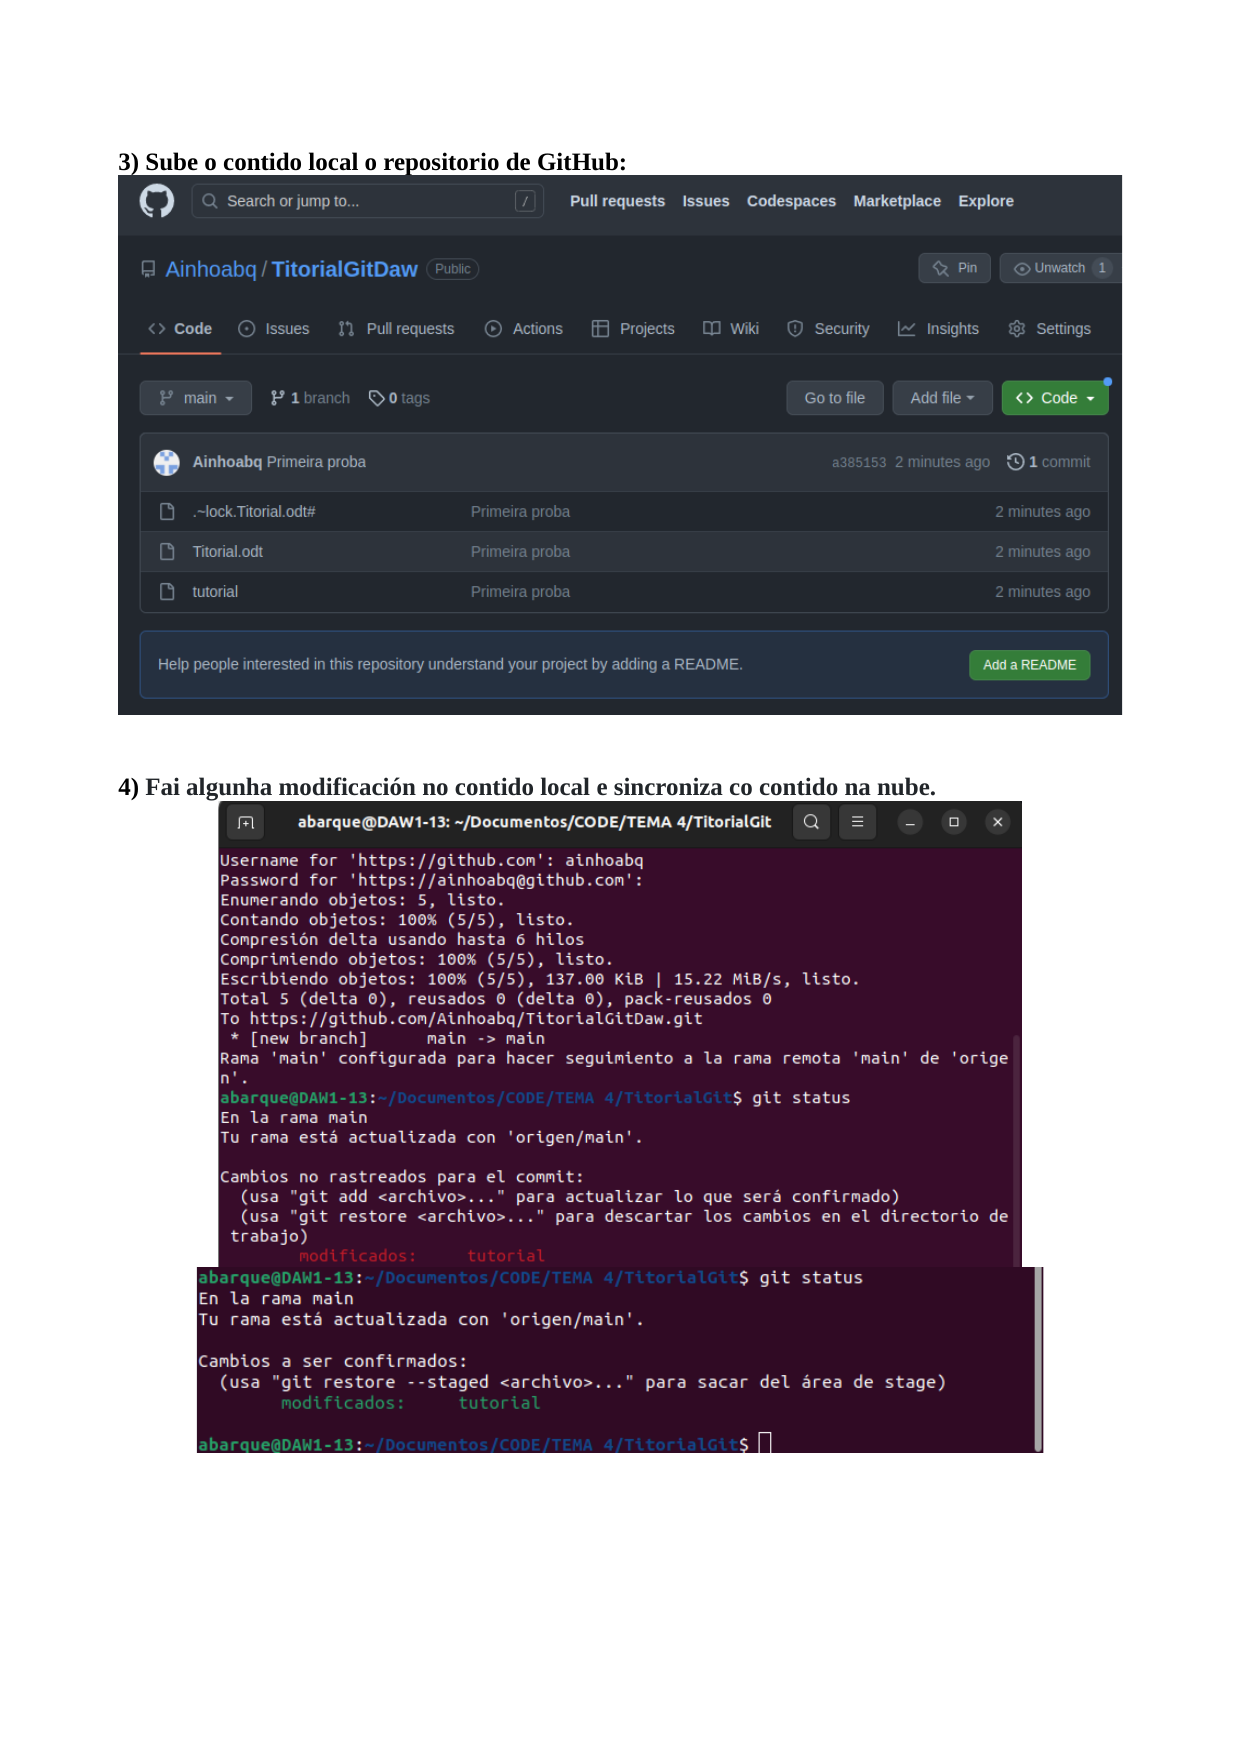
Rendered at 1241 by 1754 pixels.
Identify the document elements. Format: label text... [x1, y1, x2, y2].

text 3) Sube o contido local o repositorio de GitHub: [118, 147, 1122, 175]
text 4) Fai algunha modificación no contido local e sincroniza co contido na nube. [118, 772, 1122, 801]
picture [196, 801, 1044, 1453]
picture [118, 175, 1123, 715]
